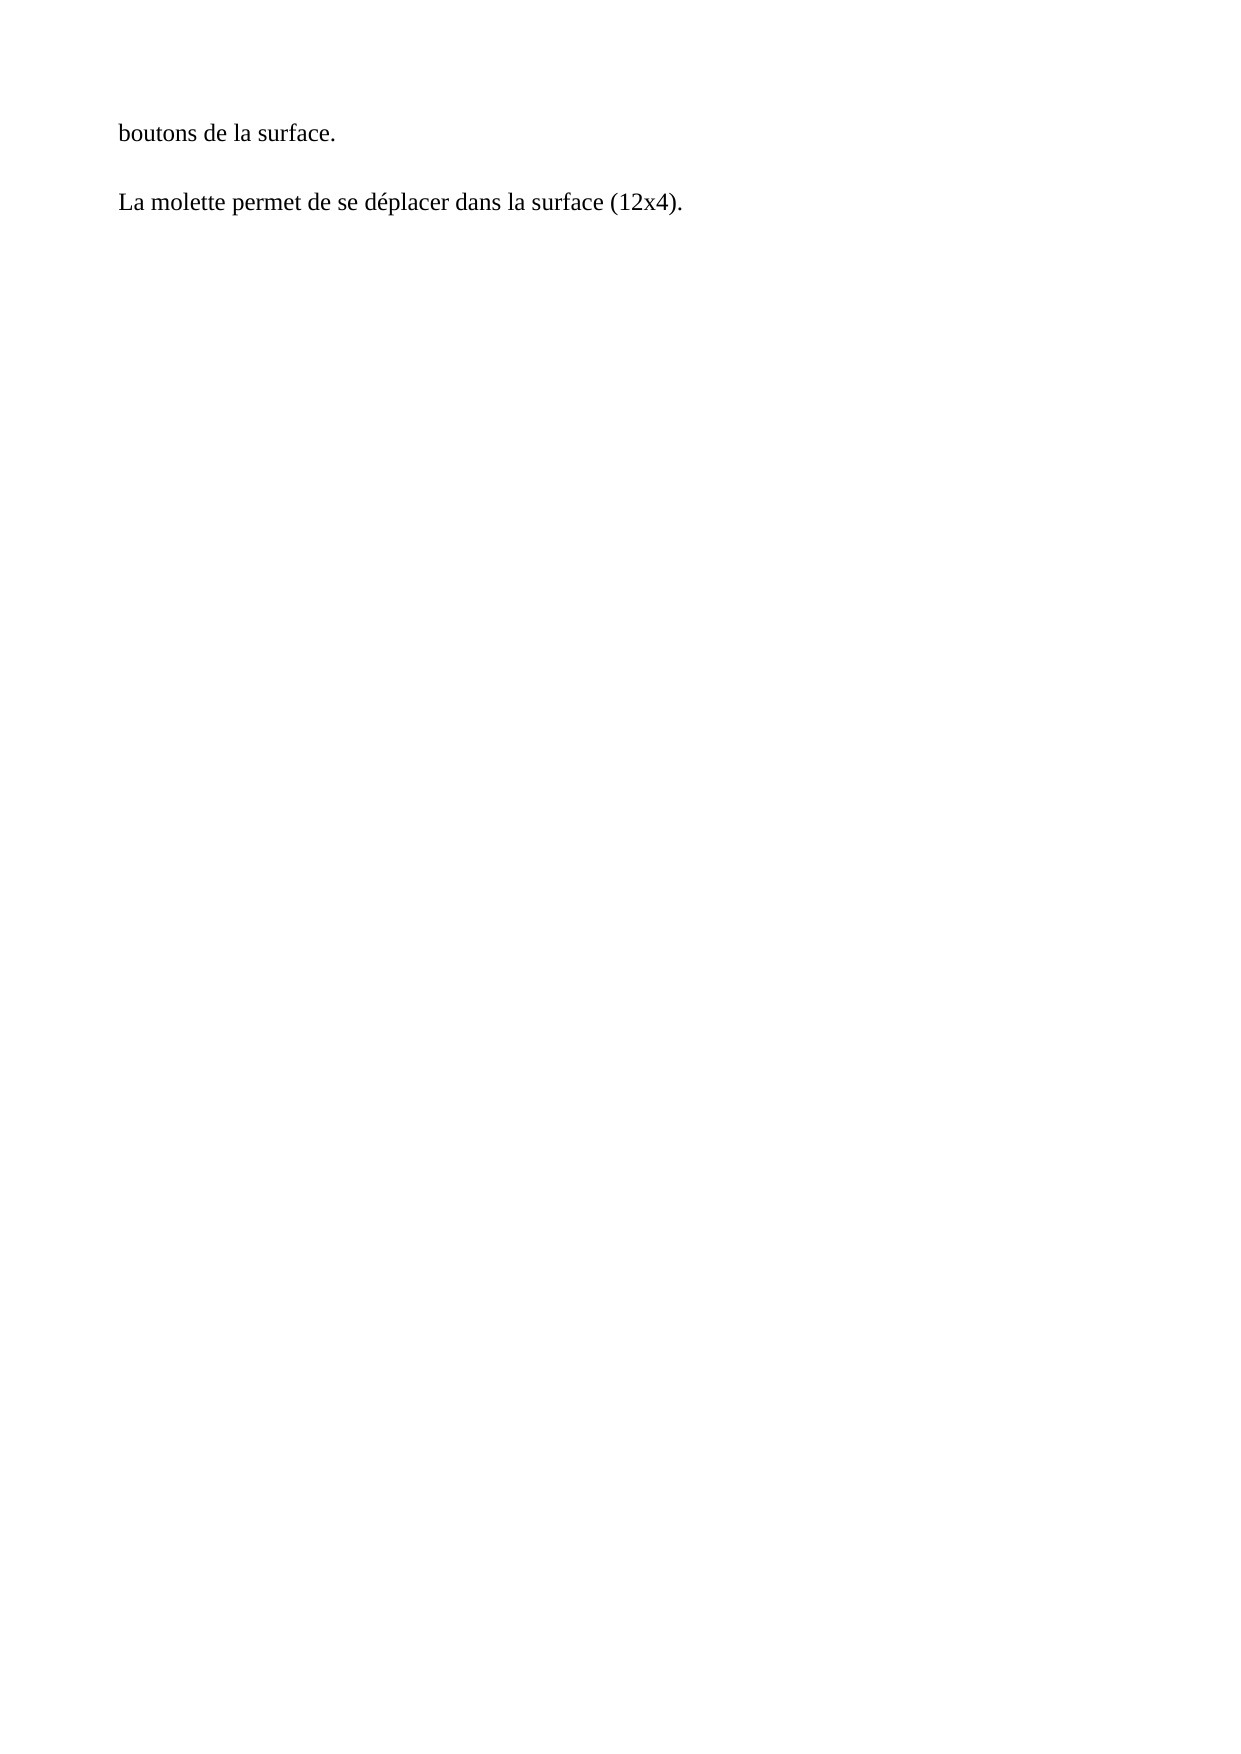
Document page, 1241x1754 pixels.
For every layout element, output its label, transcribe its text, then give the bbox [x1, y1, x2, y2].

text boutons de la surface. La molette permet de se déplacer dans la surface (12x4). [118, 118, 1122, 216]
